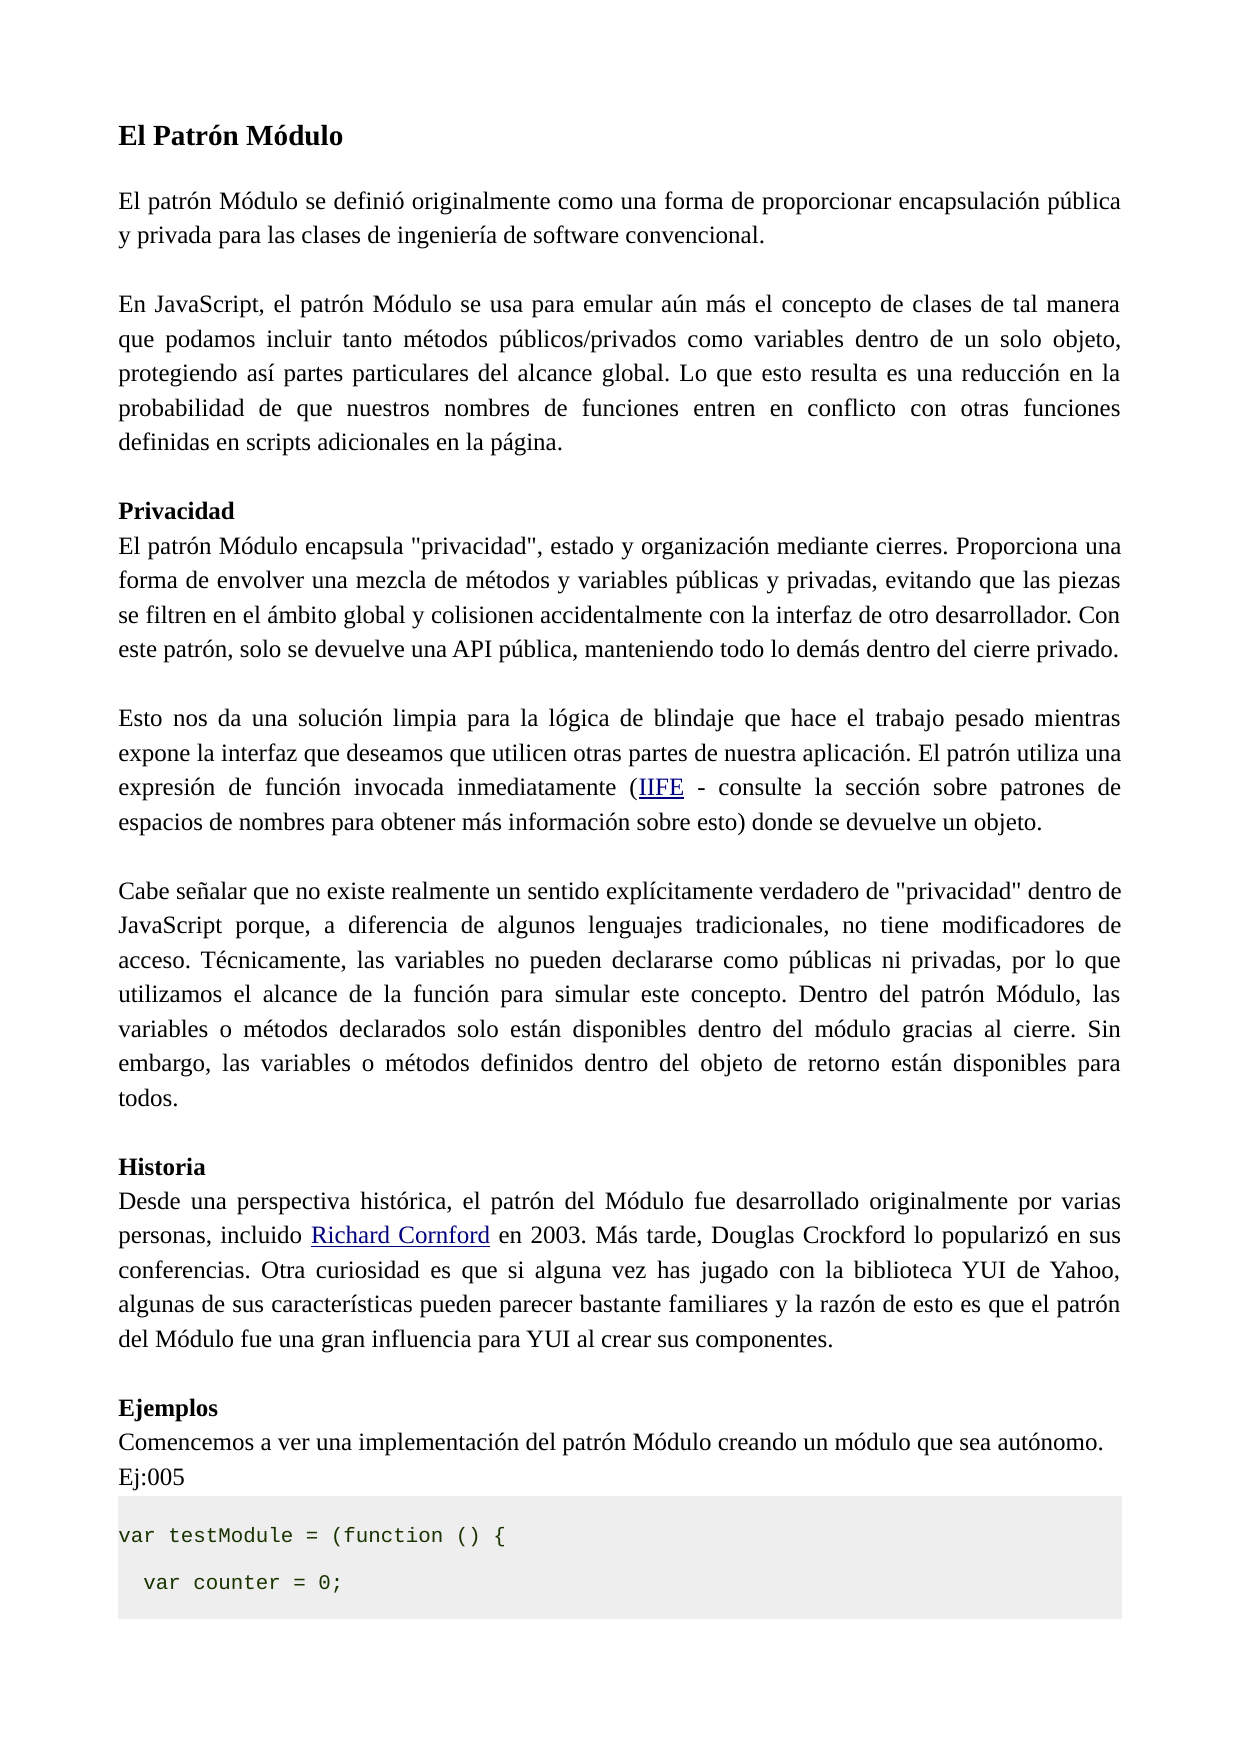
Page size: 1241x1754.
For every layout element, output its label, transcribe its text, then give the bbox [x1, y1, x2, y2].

subtitle El Patrón Módulo [118, 118, 1122, 152]
text Ejemplos Comencemos a ver una implementación del patrón Módulo creando un módulo que sea autónomo. [118, 1358, 1122, 1456]
text En JavaScript, el patrón Módulo se usa para emular aún más el concepto de clases de tal manera que podamos incluir tanto métodos públicos/privados como variables dentro de un solo objeto, protegiendo así partes particulares del alcance global. Lo que esto resulta es una reducción en la probabilidad de que nuestros nombres de funciones entren en conflicto con otras funciones definidas en scripts adicionales en la página. [118, 255, 1122, 456]
text var testModule = (function () { [118, 1525, 1122, 1548]
text var counter = 0; [118, 1572, 1122, 1596]
text Cabe señalar que no existe realmente un sentido explícitamente verdadero de "privacidad" dentro de JavaScript porque, a diferencia de algunos lenguajes tradicionales, no tiene modificadores de acceso. Técnicamente, las variables no pueden declararse como públicas ni privadas, por lo que utilizamos el alcance de la función para simular este concepto. Dentro del patrón Módulo, las variables o métodos declarados solo están disponibles dentro del módulo gracias al cierre. Sin embargo, las variables o métodos definidos dentro del objeto de retorno están disponibles para todos. [118, 841, 1122, 1111]
text Historia Desde una perspectiva histórica, el patrón del Módulo fue desarrollado originalmente por varias personas, incluido Richard Cornford en 2003. Más tarde, Douglas Crockford lo popularizó en sus conferencias. Otra curiosidad es que si alguna vez has jugado con la biblioteca YUI de Yahoo, algunas de sus características pueden parecer bastante familiares y la razón de esto es que el patrón del Módulo fue una gran influencia para YUI al crear sus componentes. [118, 1152, 1122, 1353]
text El patrón Módulo se definió originalmente como una forma de proporcionar encapsulación pública y privada para las clases de ingeniería de software convencional. [118, 186, 1122, 249]
text Esto nos da una solución limpia para la lógica de blindaje que hace el trabajo pesado mientras expone la interfaz que deseamos que utilicen otras partes de nuestra aplicación. El patrón utiliza una expresión de función invocada inmediatamente (IIFE - consulte la sección sobre patrones de espacios de nombres para obtener más información sobre esto) donde se devuelve un objeto. [118, 703, 1122, 836]
text Privacidad El patrón Módulo encapsula "privacidad", estado y organización mediante cierres. Proporciona una forma de envolver una mezcla de métodos y variables públicas y privadas, evitando que las piezas se filtren en el ámbito global y colisionen accidentalmente con la interfaz de otro desarrollador. Con este patrón, solo se devuelve una API pública, manteniendo todo lo demás dentro del cierre privado. [118, 496, 1122, 663]
text Ej:005 [118, 1462, 1122, 1491]
